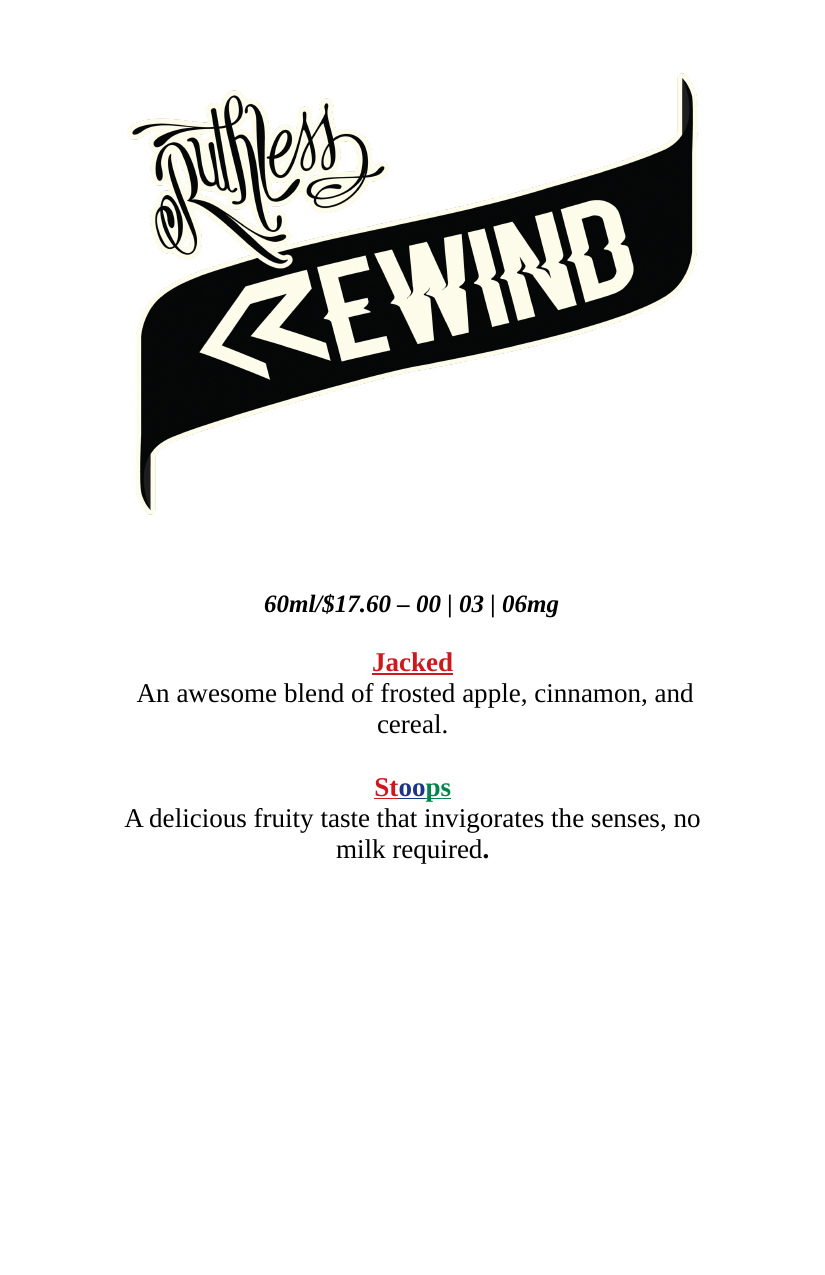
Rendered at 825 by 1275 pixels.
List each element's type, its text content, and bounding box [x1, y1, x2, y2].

text An awesome blend of frosted apple, cinnamon, and cereal. [118, 677, 707, 740]
picture [118, 0, 707, 589]
text 60ml/$17.60 – 00 | 03 | 06mg [118, 589, 707, 617]
text A delicious fruity taste that invigorates the senses, no milk required. [118, 802, 707, 864]
text Jacked [118, 646, 707, 677]
text Stoops [118, 771, 707, 802]
